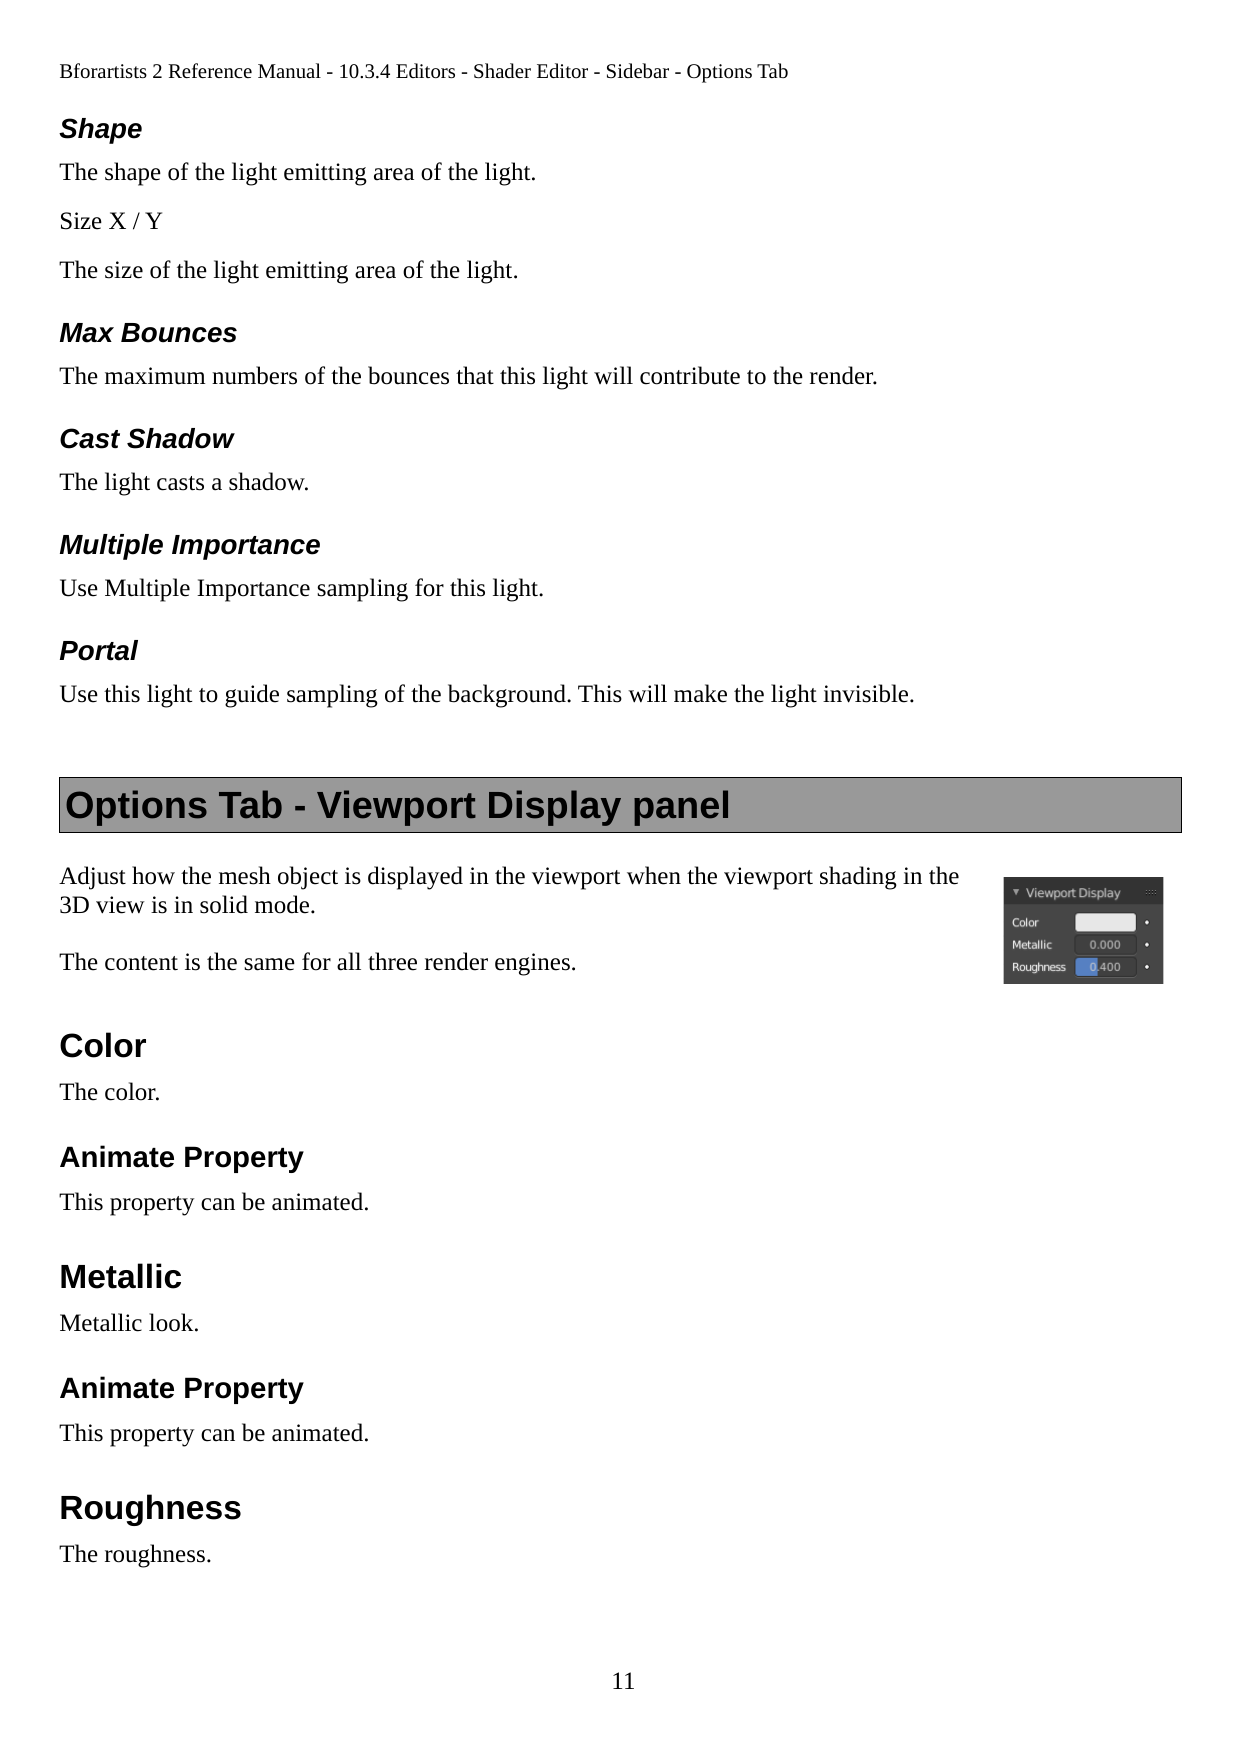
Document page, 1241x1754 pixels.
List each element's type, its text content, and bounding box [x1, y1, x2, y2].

subtitle Roughness [59, 1487, 1181, 1526]
text The content is the same for all three render engines. [59, 947, 1003, 976]
text The roughness. [59, 1539, 1181, 1567]
text This property can be animated. [59, 1187, 1181, 1215]
text The color. [59, 1077, 1181, 1106]
text Metallic look. [59, 1308, 1181, 1336]
picture [1003, 877, 1164, 984]
subtitle Multiple Importance [59, 528, 1181, 560]
text Size X / Y [59, 206, 1181, 235]
table_header Options Tab - Viewport Display panel [60, 778, 1181, 832]
subtitle Shape [59, 113, 1181, 144]
text Use Multiple Importance sampling for this light. [59, 573, 1181, 602]
text The shape of the light emitting area of the light. [59, 157, 1181, 186]
text Adjust how the mesh object is displayed in the viewport when the viewport shading in the 3D view is in solid mode. [59, 861, 1181, 918]
subtitle Portal [59, 634, 1181, 666]
text The light casts a shadow. [59, 467, 1181, 496]
subtitle Color [59, 1026, 1181, 1064]
subtitle Cast Shadow [59, 423, 1181, 454]
text The size of the light emitting area of the light. [59, 255, 1181, 284]
subtitle Metallic [59, 1257, 1181, 1295]
text Use this light to guide sampling of the background. This will make the light invisible. [59, 679, 1181, 708]
subtitle Animate Property [59, 1140, 1181, 1174]
subtitle Animate Property [59, 1371, 1181, 1405]
text The maximum numbers of the bounces that this light will contribute to the render. [59, 361, 1181, 390]
text This property can be animated. [59, 1418, 1181, 1446]
subtitle Max Bounces [59, 317, 1181, 348]
